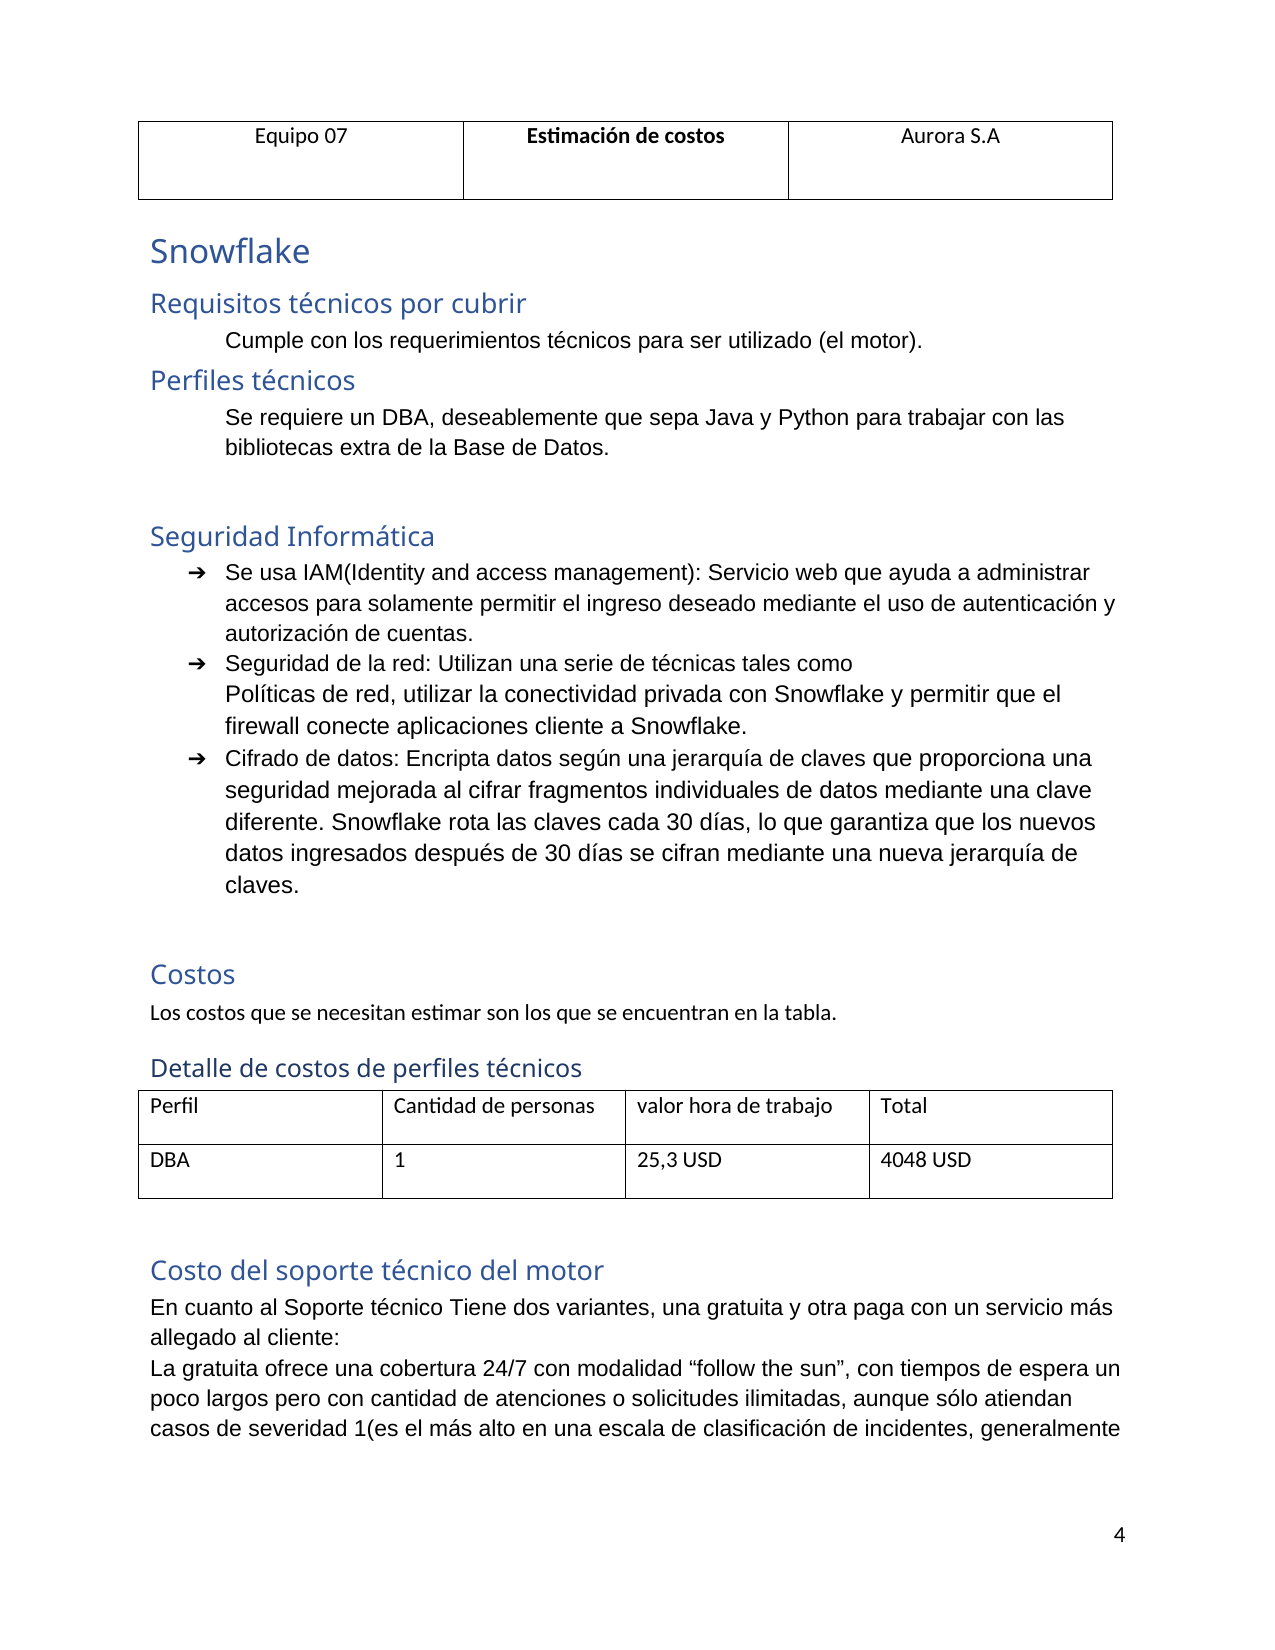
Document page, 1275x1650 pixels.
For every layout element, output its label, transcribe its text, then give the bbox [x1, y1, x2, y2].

text Cumple con los requerimientos técnicos para ser utilizado (el motor). [225, 327, 1125, 353]
table_cell DBA [139, 1145, 382, 1198]
text Los costos que se necesitan estimar son los que se encuentran en la tabla. [150, 998, 1125, 1026]
list Se usa IAM(Identity and access management): Servicio web que ayuda a administrar accesos para solamente permitir el ingreso deseado mediante el uso de autenticación y autorización de cuentas. [187, 559, 1125, 646]
subtitle Costos [150, 956, 1125, 992]
table_header Perfil [139, 1091, 382, 1144]
table_header Total [870, 1091, 1112, 1144]
text En cuanto al Soporte técnico Tiene dos variantes, una gratuita y otra paga con un servicio más allegado al cliente: [150, 1294, 1125, 1351]
subtitle Snowflake [150, 228, 1125, 273]
subtitle Costo del soporte técnico del motor [150, 1252, 1125, 1288]
table_header valor hora de trabajo [626, 1091, 869, 1144]
table_cell 1 [383, 1145, 625, 1198]
table_header Cantidad de personas [383, 1091, 625, 1144]
subtitle Perfiles técnicos [150, 361, 1125, 398]
text La gratuita ofrece una cobertura 24/7 con modalidad “follow the sun”, con tiempos de espera un poco largos pero con cantidad de atenciones o solicitudes ilimitadas, aunque sólo atiendan casos de severidad 1(es el más alto en una escala de clasificación de incidentes, generalmente [150, 1354, 1125, 1441]
text Políticas de red, utilizar la conectividad privada con Snowflake y permitir que el firewall conecte aplicaciones cliente a Snowflake. [225, 680, 1125, 739]
table_cell 4048 USD [870, 1145, 1112, 1198]
list Cifrado de datos: Encripta datos según una jerarquía de claves que proporciona una seguridad mejorada al cifrar fragmentos individuales de datos mediante una clave diferente. Snowflake rota las claves cada 30 días, lo que garantiza que los nuevos datos ingresados ​​después de 30 días se cifran mediante una nueva jerarquía de claves. [187, 743, 1125, 898]
list Seguridad de la red: Utilizan una serie de técnicas tales como [187, 650, 1125, 676]
subtitle Requisitos técnicos por cubrir [150, 284, 1125, 321]
subtitle Detalle de costos de perfiles técnicos [150, 1051, 1125, 1085]
table_cell 25,3 USD [626, 1145, 869, 1198]
subtitle Seguridad Informática [150, 517, 1125, 554]
text Se requiere un DBA, deseablemente que sepa Java y Python para trabajar con las bibliotecas extra de la Base de Datos. [225, 403, 1125, 460]
